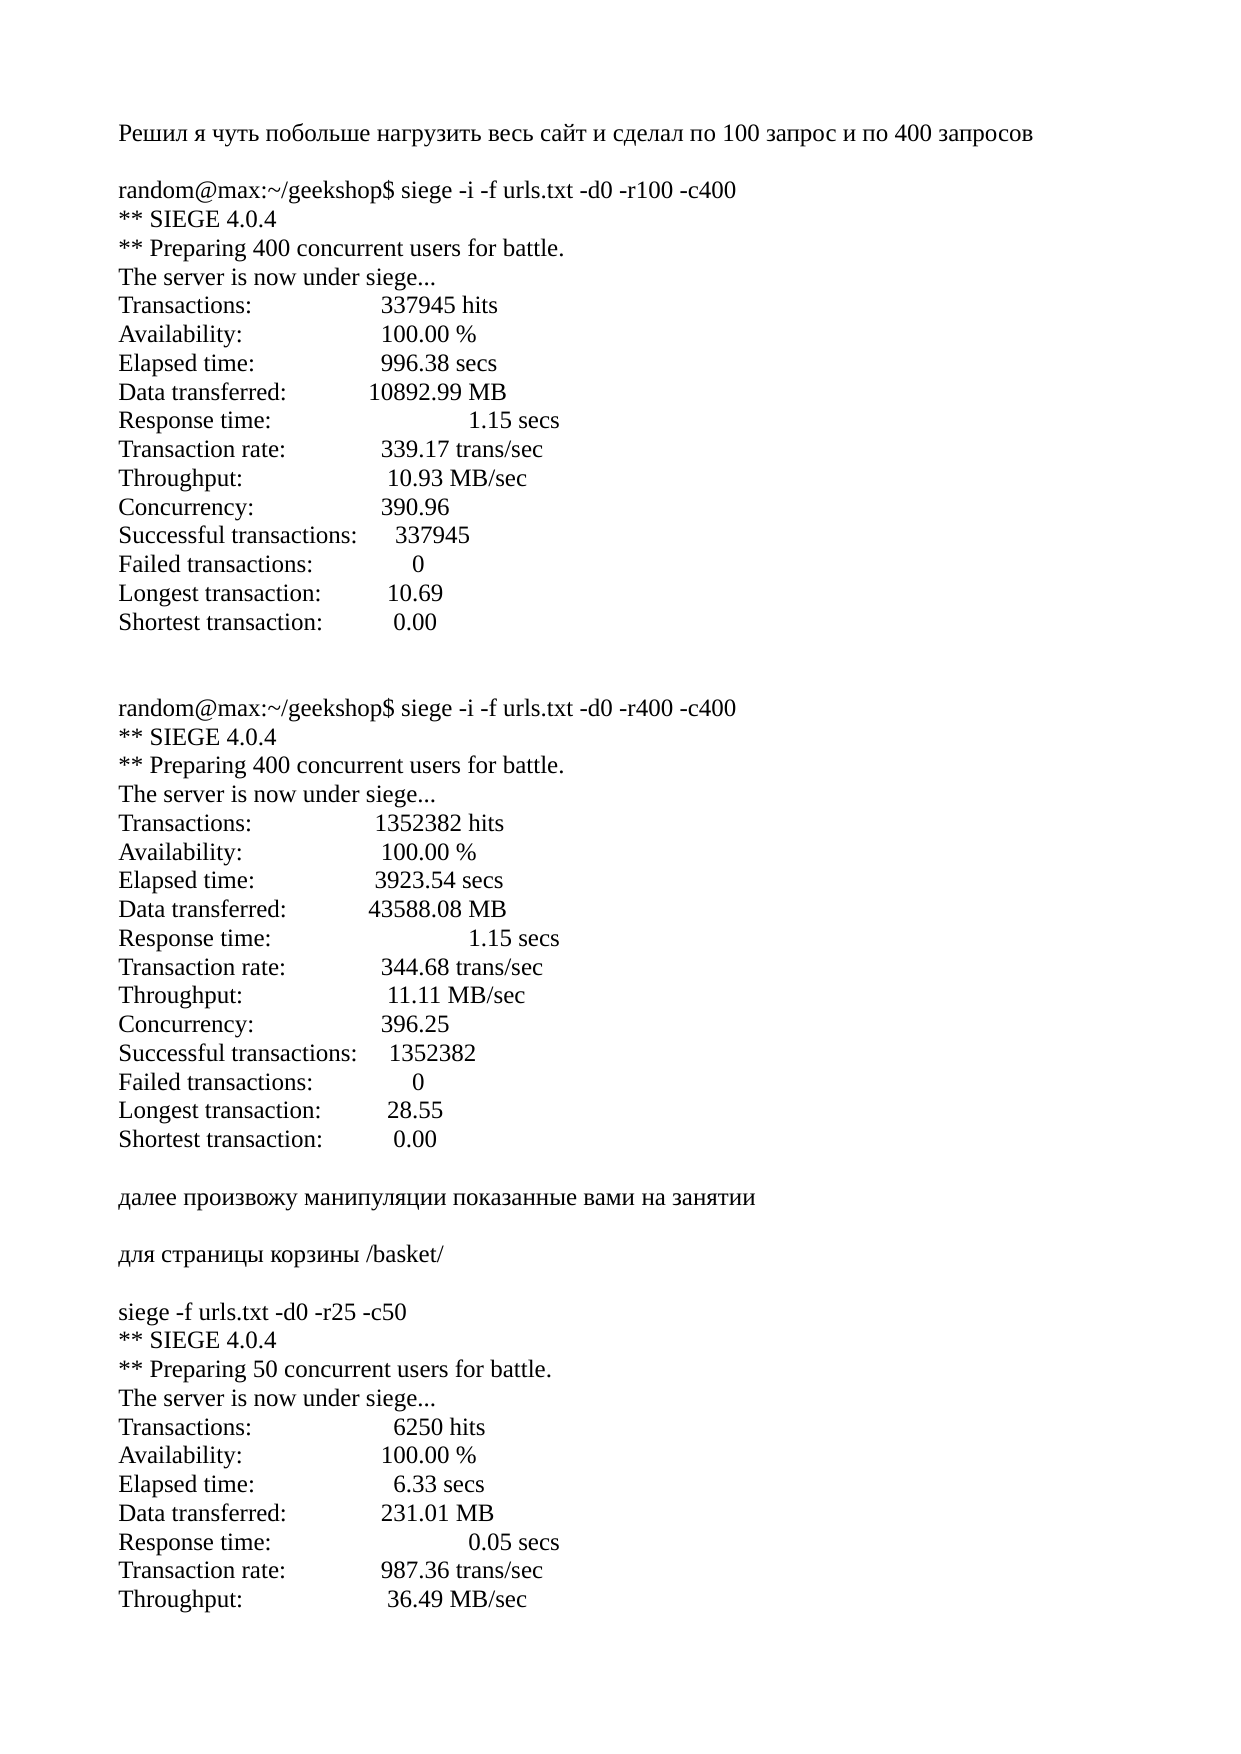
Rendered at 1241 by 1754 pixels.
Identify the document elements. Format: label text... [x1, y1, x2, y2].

text siege -f urls.txt -d0 -r25 -c50 [118, 1297, 1122, 1326]
text The server is now under siege... [118, 262, 1122, 291]
text Longest transaction: 10.69 [118, 578, 1122, 607]
text random@max:~/geekshop$ siege -i -f urls.txt -d0 -r400 -c400 [118, 693, 1122, 722]
text Concurrency: 390.96 [118, 492, 1122, 521]
text Throughput: 10.93 MB/sec [118, 463, 1122, 492]
text Transactions: 337945 hits [118, 291, 1122, 319]
text Data transferred: 43588.08 MB [118, 894, 1122, 923]
text Transaction rate: 339.17 trans/sec [118, 434, 1122, 463]
text Availability: 100.00 % [118, 319, 1122, 348]
text Throughput: 11.11 MB/sec [118, 981, 1122, 1009]
text Failed transactions: 0 [118, 1067, 1122, 1096]
text Throughput: 36.49 MB/sec [118, 1584, 1122, 1613]
text Failed transactions: 0 [118, 549, 1122, 578]
text The server is now under siege... [118, 1383, 1122, 1412]
text Successful transactions: 337945 [118, 521, 1122, 549]
text Elapsed time: 6.33 secs [118, 1469, 1122, 1498]
text Longest transaction: 28.55 [118, 1096, 1122, 1124]
text ** Preparing 400 concurrent users for battle. [118, 233, 1122, 262]
text Elapsed time: 3923.54 secs [118, 866, 1122, 894]
text Shortest transaction: 0.00 [118, 607, 1122, 636]
text для страницы корзины /basket/ [118, 1239, 1122, 1268]
text Shortest transaction: 0.00 [118, 1124, 1122, 1153]
text Transaction rate: 987.36 trans/sec [118, 1556, 1122, 1584]
text ** SIEGE 4.0.4 [118, 722, 1122, 751]
text ** Preparing 400 concurrent users for battle. [118, 751, 1122, 779]
text Response time: 0.05 secs [118, 1527, 1122, 1556]
text Решил я чуть побольше нагрузить весь сайт и сделал по 100 запрос и по 400 запросов [118, 118, 1122, 147]
text The server is now under siege... [118, 779, 1122, 808]
text Availability: 100.00 % [118, 1441, 1122, 1469]
text Response time: 1.15 secs [118, 923, 1122, 952]
text ** SIEGE 4.0.4 [118, 204, 1122, 233]
text Transactions: 1352382 hits [118, 808, 1122, 837]
text Successful transactions: 1352382 [118, 1038, 1122, 1067]
text Elapsed time: 996.38 secs [118, 348, 1122, 377]
text Response time: 1.15 secs [118, 406, 1122, 434]
text Availability: 100.00 % [118, 837, 1122, 866]
text ** SIEGE 4.0.4 [118, 1326, 1122, 1354]
text Concurrency: 396.25 [118, 1009, 1122, 1038]
text Transaction rate: 344.68 trans/sec [118, 952, 1122, 981]
text Data transferred: 231.01 MB [118, 1498, 1122, 1527]
text Transactions: 6250 hits [118, 1412, 1122, 1441]
text ** Preparing 50 concurrent users for battle. [118, 1354, 1122, 1383]
text random@max:~/geekshop$ siege -i -f urls.txt -d0 -r100 -c400 [118, 176, 1122, 204]
text далее произвожу манипуляции показанные вами на занятии [118, 1182, 1122, 1211]
text Data transferred: 10892.99 MB [118, 377, 1122, 406]
